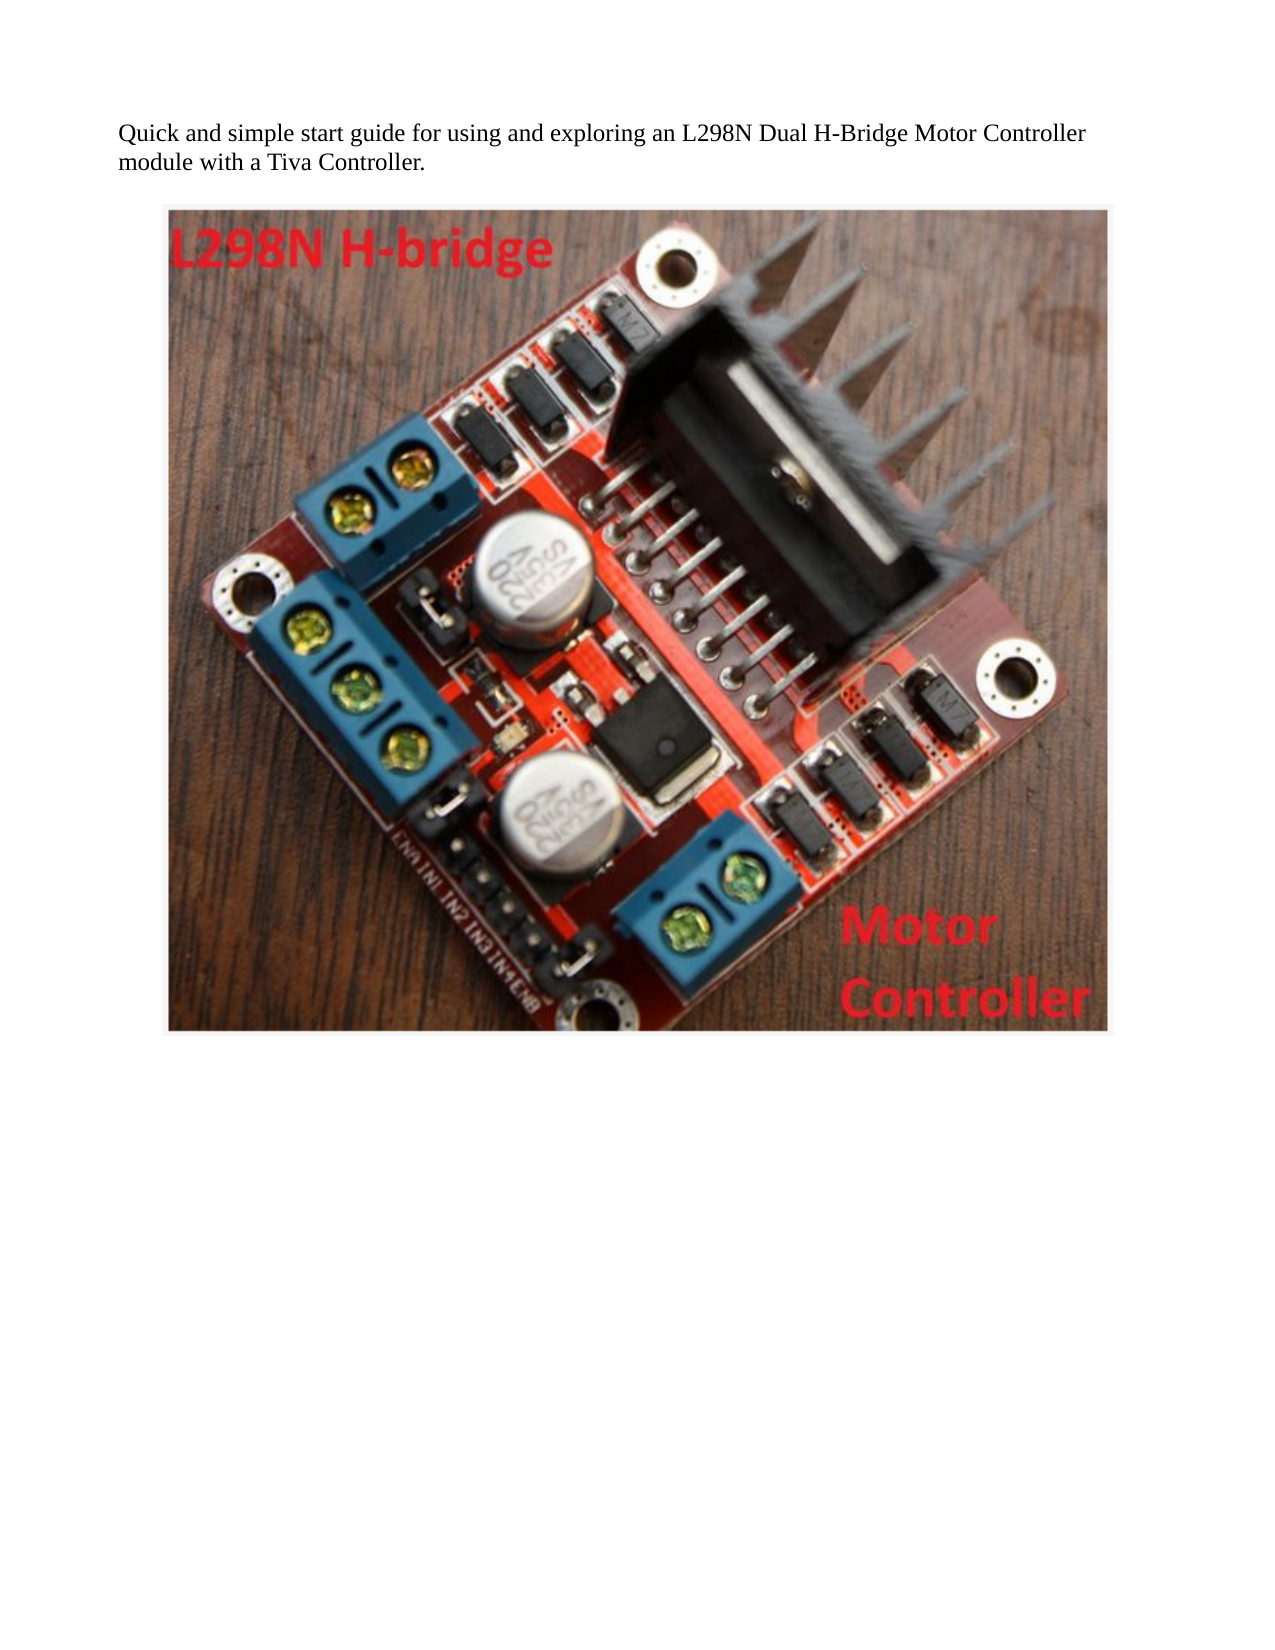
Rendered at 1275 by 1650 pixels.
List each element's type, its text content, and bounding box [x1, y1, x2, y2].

text Quick and simple start guide for using and exploring an L298N Dual H-Bridge Motor Controller module with a Tiva Controller. [118, 118, 1157, 176]
picture [161, 204, 1114, 1036]
